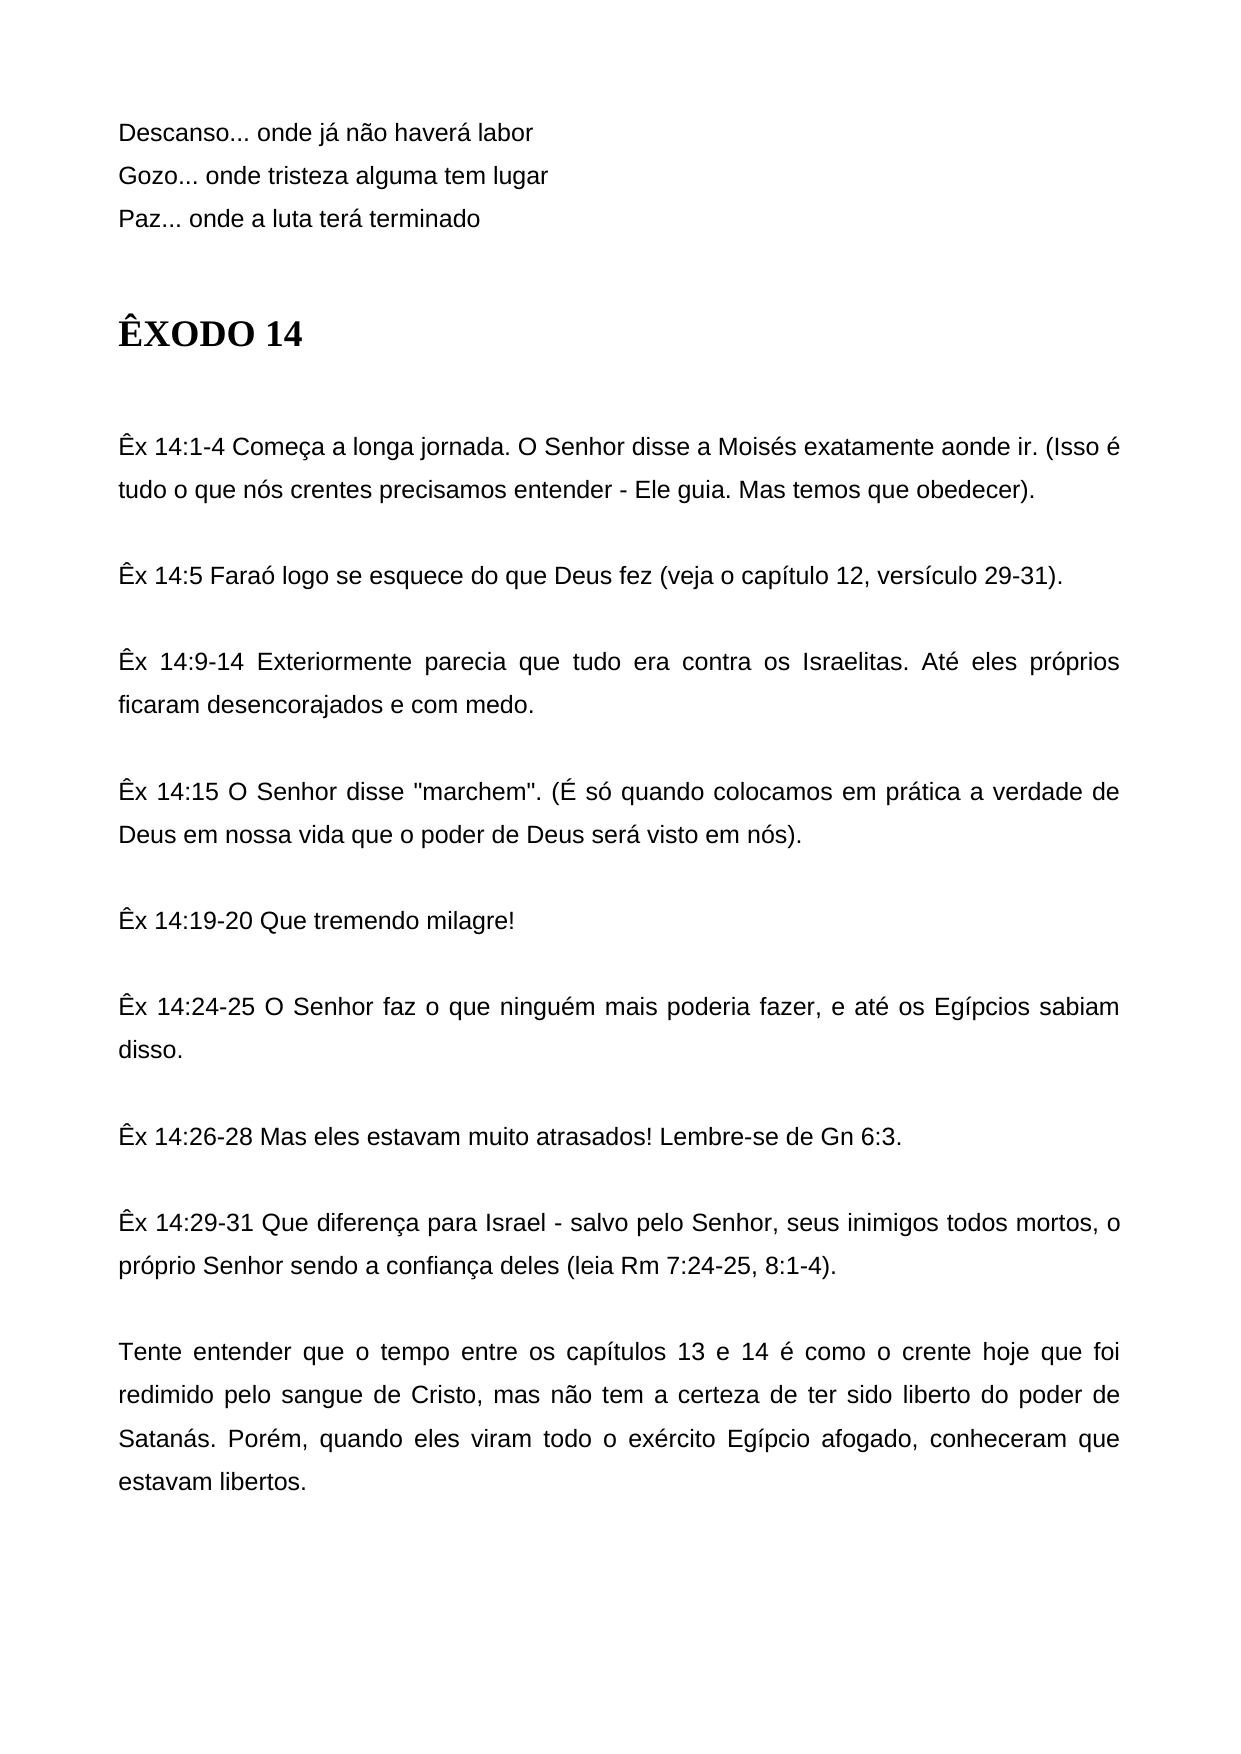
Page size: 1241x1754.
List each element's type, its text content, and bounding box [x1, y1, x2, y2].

text Êx 14:26-28 Mas eles estavam muito atrasados! Lembre-se de Gn 6:3. [118, 1122, 1122, 1151]
text Êx 14:24-25 O Senhor faz o que ninguém mais poderia fazer, e até os Egípcios sabiam disso. [118, 992, 1122, 1064]
text Êx 14:9-14 Exteriormente parecia que tudo era contra os Israelitas. Até eles próprios ficaram desencorajados e com medo. [118, 647, 1122, 719]
text Êx 14:5 Faraó logo se esquece do que Deus fez (veja o capítulo 12, versículo 29-31). [118, 561, 1122, 590]
text Êx 14:1-4 Começa a longa jornada. O Senhor disse a Moisés exatamente aonde ir. (Isso é tudo o que nós crentes precisamos entender - Ele guia. Mas temos que obedecer). [118, 432, 1122, 504]
text Paz... onde a luta terá terminado [118, 204, 1122, 233]
text Gozo... onde tristeza alguma tem lugar [118, 161, 1122, 190]
text Descanso... onde já não haverá labor [118, 118, 1122, 147]
text Êx 14:29-31 Que diferença para Israel - salvo pelo Senhor, seus inimigos todos mortos, o próprio Senhor sendo a confiança deles (leia Rm 7:24-25, 8:1-4). [118, 1208, 1122, 1280]
text Êx 14:15 O Senhor disse "marchem". (É só quando colocamos em prática a verdade de Deus em nossa vida que o poder de Deus será visto em nós). [118, 777, 1122, 849]
text Êx 14:19-20 Que tremendo milagre! [118, 906, 1122, 935]
text Tente entender que o tempo entre os capítulos 13 e 14 é como o crente hoje que foi redimido pelo sangue de Cristo, mas não tem a certeza de ter sido liberto do poder de Satanás. Porém, quando eles viram todo o exército Egípcio afogado, conheceram que estavam libertos. [118, 1337, 1122, 1496]
subtitle ÊXODO 14 [118, 311, 1122, 354]
